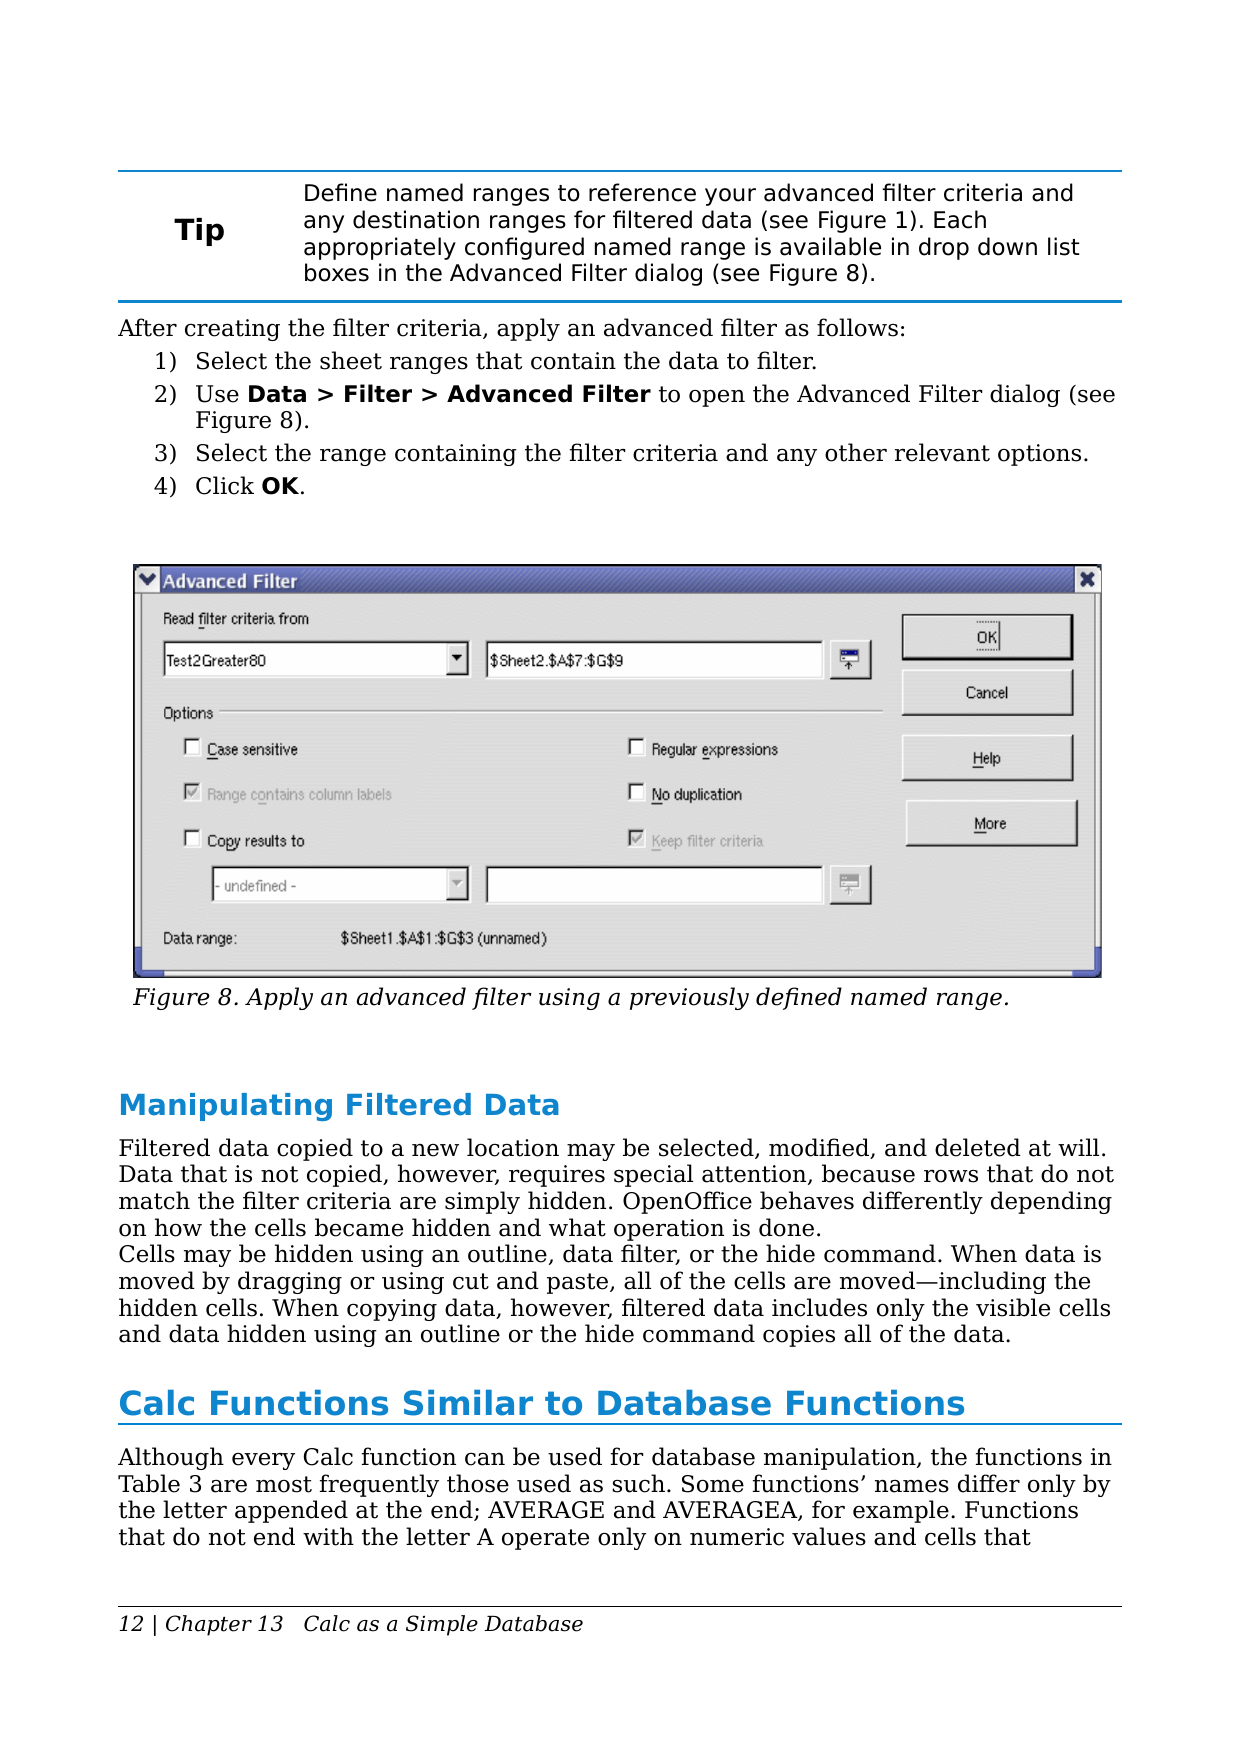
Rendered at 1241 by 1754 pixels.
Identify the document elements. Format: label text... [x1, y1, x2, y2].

text Filtered data copied to a new location may be selected, modified, and deleted at will. Data that is not copied, however, requires special attention, because rows that do not match the filter criteria are simply hidden. OpenOffice behaves differently depending on how the cells became hidden and what operation is done. [118, 1135, 1122, 1242]
list Select the range containing the filter criteria and any other relevant options. [177, 440, 1122, 467]
list Click OK. [177, 473, 1122, 500]
list Use Data > Filter > Advanced Filter to open the Advanced Filter dialog (see Figure 8). [177, 381, 1122, 434]
picture [133, 564, 1102, 978]
text Although every Calc function can be used for database manipulation, the functions in Table 3 are most frequently those used as such. Some functions’ names differ only by the letter appended at the end; AVERAGE and AVERAGEA, for example. Functions that do not end with the letter A operate only on numeric values and cells that [118, 1444, 1122, 1551]
table_header Tip [118, 172, 281, 300]
subtitle Manipulating Filtered Data [118, 1089, 1122, 1123]
subtitle Calc Functions Similar to Database Functions [118, 1384, 1122, 1423]
list After creating the filter criteria, apply an advanced filter as follows: [118, 315, 1122, 341]
text Figure 8. Apply an advanced filter using a previously defined named range. [133, 564, 1107, 1010]
list Select the sheet ranges that contain the data to filter. [177, 348, 1122, 374]
text Cells may be hidden using an outline, data filter, or the hide command. When data is moved by dragging or using cut and paste, all of the cells are moved—including the hidden cells. When copying data, however, filtered data includes only the visible cells and data hidden using an outline or the hide command copies all of the data. [118, 1242, 1122, 1348]
table_header Define named ranges to reference your advanced filter criteria and any destination ranges for filtered data (see Figure 1). Each appropriately configured named range is available in drop down list boxes in the Advanced Filter dialog (see Figure 8). [281, 172, 1122, 300]
